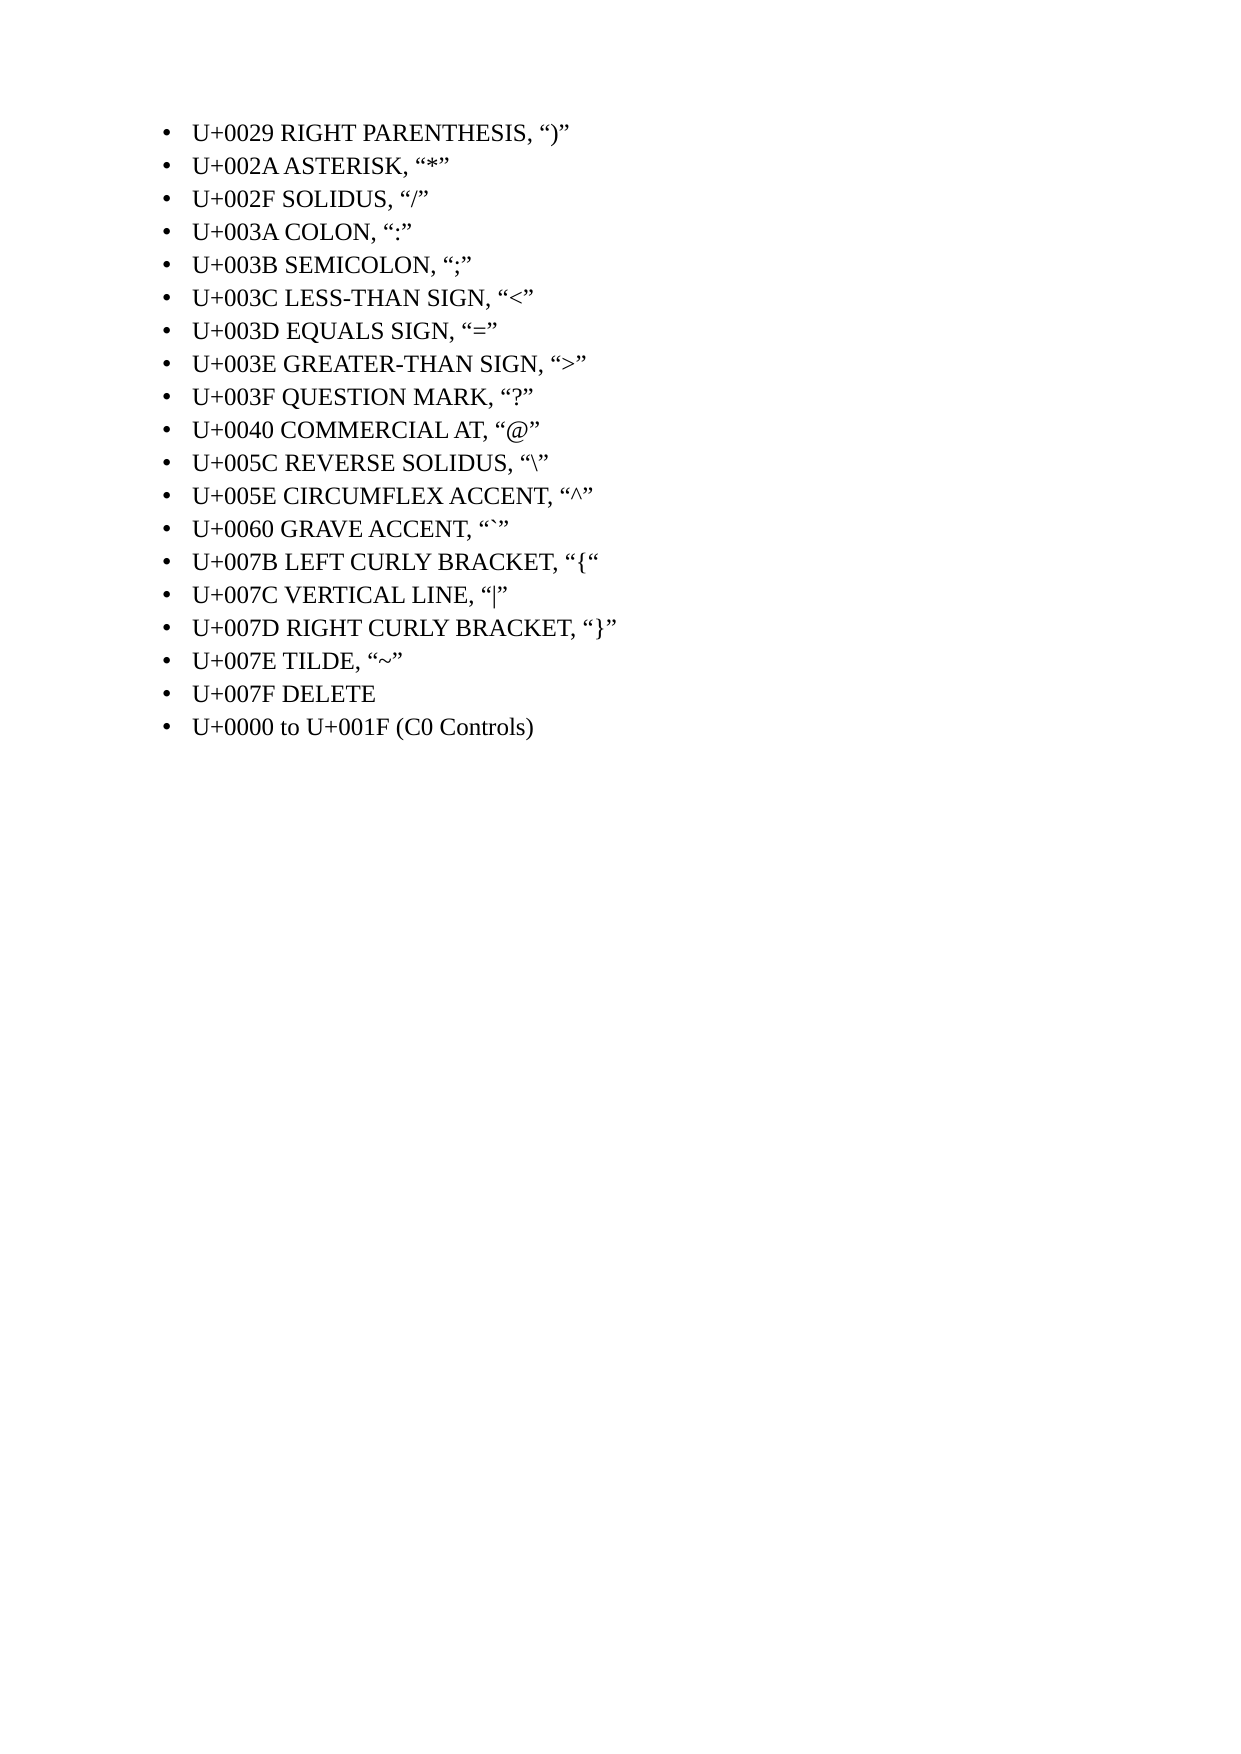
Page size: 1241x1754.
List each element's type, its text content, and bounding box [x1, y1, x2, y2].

list U+0040 COMMERCIAL AT, “@” [162, 415, 1122, 444]
list U+003B SEMICOLON, “;” [162, 250, 1122, 279]
list U+0029 RIGHT PARENTHESIS, “)” [162, 118, 1122, 147]
list U+0060 GRAVE ACCENT, “`” [162, 514, 1122, 543]
list U+007E TILDE, “~” [162, 646, 1122, 675]
list U+003A COLON, “:” [162, 217, 1122, 246]
list U+003D EQUALS SIGN, “=” [162, 316, 1122, 345]
list U+007D RIGHT CURLY BRACKET, “}” [162, 613, 1122, 642]
list U+0000 to U+001F (C0 Controls) [162, 712, 1122, 741]
list U+005C REVERSE SOLIDUS, “\” [162, 448, 1122, 477]
list U+005E CIRCUMFLEX ACCENT, “^” [162, 481, 1122, 510]
list U+002F SOLIDUS, “/” [162, 184, 1122, 213]
list U+003C LESS-THAN SIGN, “<” [162, 283, 1122, 312]
list U+007B LEFT CURLY BRACKET, “{“ [162, 547, 1122, 576]
list U+003F QUESTION MARK, “?” [162, 382, 1122, 411]
list U+007F DELETE [162, 679, 1122, 708]
list U+002A ASTERISK, “*” [162, 151, 1122, 180]
list U+003E GREATER-THAN SIGN, “>” [162, 349, 1122, 378]
list U+007C VERTICAL LINE, “|” [162, 580, 1122, 609]
